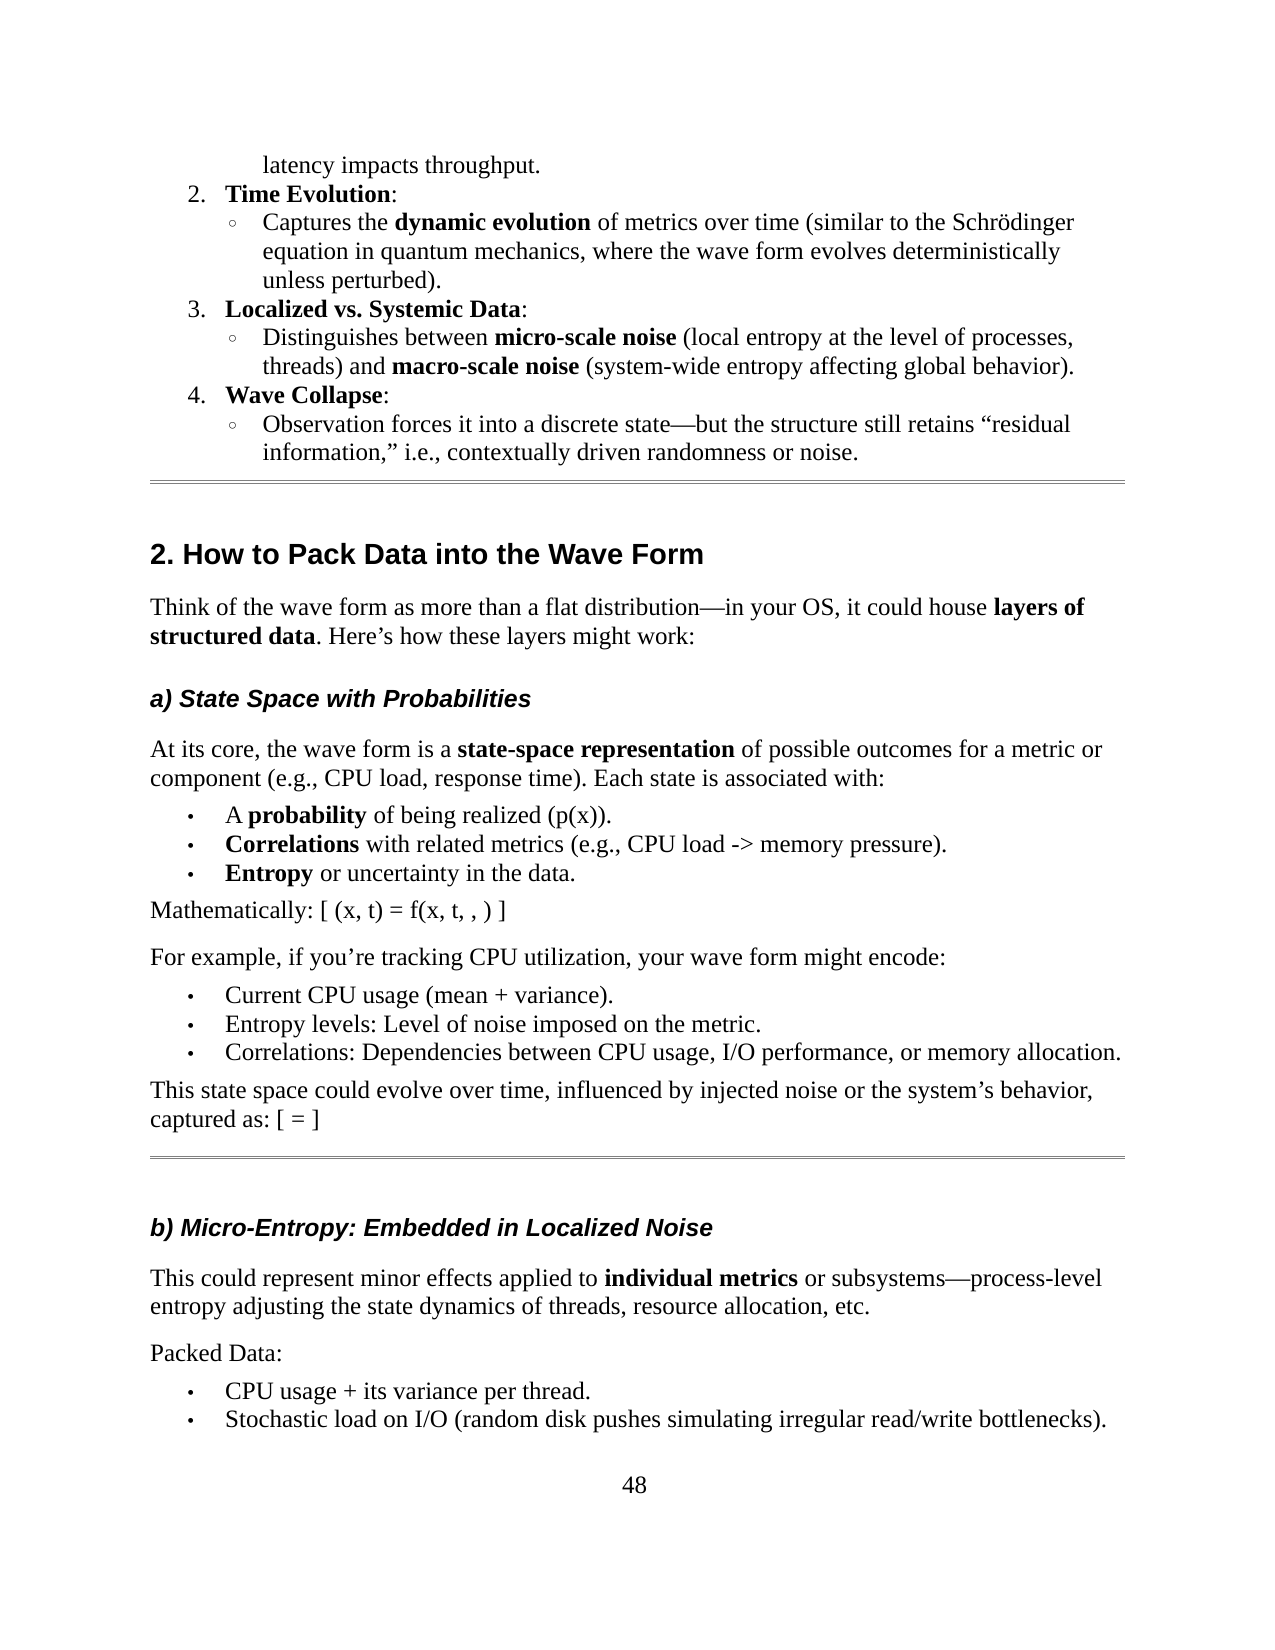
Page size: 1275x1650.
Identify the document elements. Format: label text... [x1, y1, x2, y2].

list Time Evolution: [187, 179, 1125, 207]
text For example, if you’re tracking CPU utilization, your wave form might encode: [150, 942, 1125, 971]
list A probability of being realized (p(x)). [187, 800, 1125, 829]
list Wave Collapse: [187, 380, 1125, 409]
list Observation forces it into a discrete state—but the structure still retains “residual information,” i.e., contextually driven randomness or noise. [225, 409, 1125, 466]
list latency impacts throughput. [225, 150, 1125, 179]
list Correlations with related metrics (e.g., CPU load -> memory pressure). [187, 829, 1125, 858]
list CPU usage + its variance per thread. [187, 1376, 1125, 1404]
subtitle 2. How to Pack Data into the Wave Form [150, 537, 1125, 571]
text This could represent minor effects applied to individual metrics or subsystems—process-level entropy adjusting the state dynamics of threads, resource allocation, etc. [150, 1263, 1125, 1320]
list Localized vs. Systemic Data: [187, 294, 1125, 322]
subtitle a) State Space with Probabilities [150, 684, 1125, 712]
subtitle b) Micro-Entropy: Embedded in Localized Noise [150, 1213, 1125, 1241]
text Packed Data: [150, 1338, 1125, 1367]
list Entropy or uncertainty in the data. [187, 858, 1125, 887]
text Mathematically: [ (x, t) = f(x, t, , ) ] [150, 896, 1125, 924]
list Current CPU usage (mean + variance). [187, 980, 1125, 1009]
text At its core, the wave form is a state-space representation of possible outcomes for a metric or component (e.g., CPU load, response time). Each state is associated with: [150, 734, 1125, 791]
list Distinguishes between micro-scale noise (local entropy at the level of processes, threads) and macro-scale noise (system-wide entropy affecting global behavior). [225, 322, 1125, 380]
list Captures the dynamic evolution of metrics over time (similar to the Schrödinger equation in quantum mechanics, where the wave form evolves deterministically unless perturbed). [225, 207, 1125, 294]
text This state space could evolve over time, influenced by injected noise or the system’s behavior, captured as: [ = ] [150, 1075, 1125, 1133]
list Entropy levels: Level of noise imposed on the metric. [187, 1009, 1125, 1037]
list Stochastic load on I/O (random disk pushes simulating irregular read/write bottlenecks). [187, 1404, 1125, 1433]
text Think of the wave form as more than a flat distribution—in your OS, it could house layers of structured data. Here’s how these layers might work: [150, 592, 1125, 650]
list Correlations: Dependencies between CPU usage, I/O performance, or memory allocation. [187, 1037, 1125, 1066]
